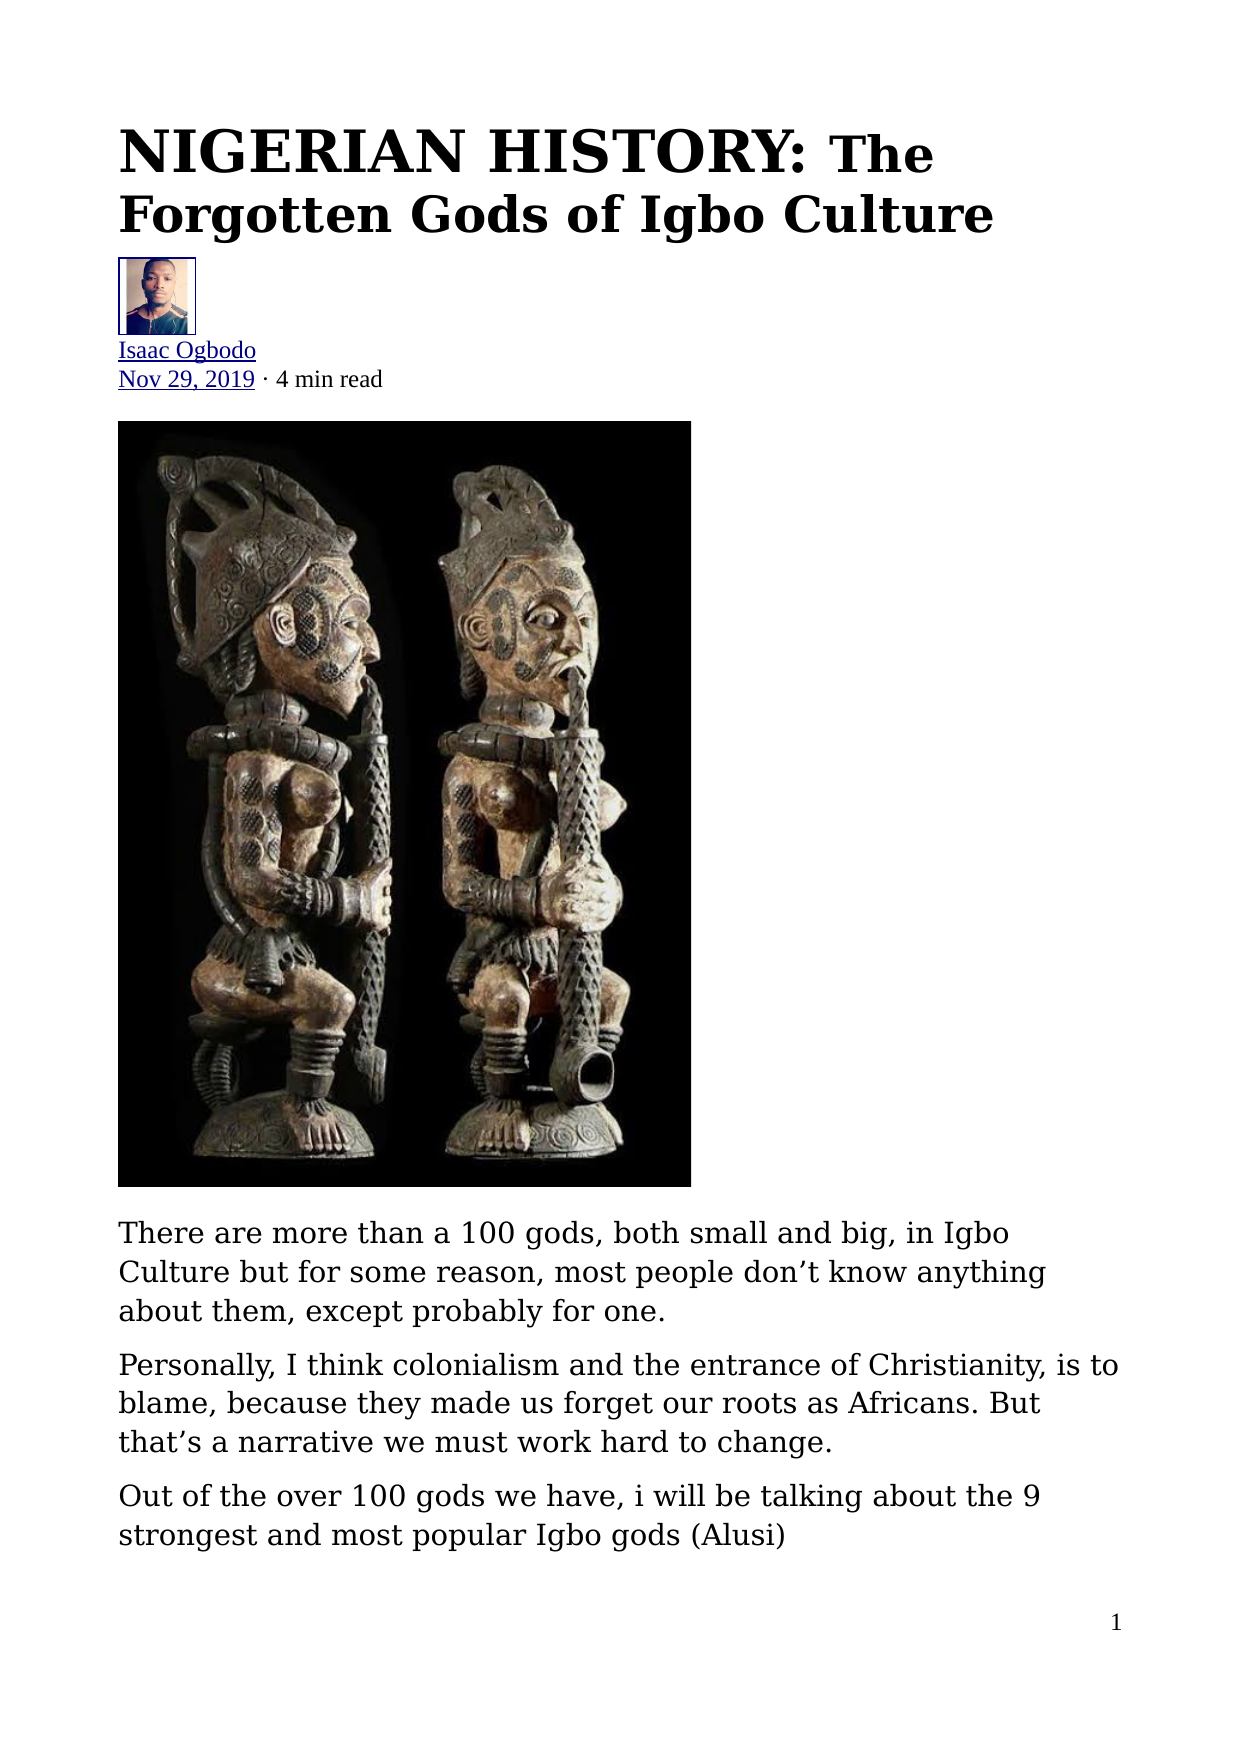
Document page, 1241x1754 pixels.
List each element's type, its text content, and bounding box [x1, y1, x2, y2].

text Out of the over 100 gods we have, i will be talking about the 9 strongest and most popular Igbo gods (Alusi) [118, 1479, 1122, 1552]
text Personally, I think colonialism and the entrance of Christianity, is to blame, because they made us forget our roots as Africans. But that’s a narrative we must work hard to change. [118, 1348, 1122, 1460]
picture [118, 421, 692, 1187]
subtitle NIGERIAN HISTORY: The Forgotten Gods of Igbo Culture [118, 117, 1122, 244]
text There are more than a 100 gods, both small and big, in Igbo Culture but for some reason, most people don’t know anything about them, except probably for one. [118, 1216, 1122, 1328]
text Isaac Ogbodo [118, 335, 1122, 364]
picture [120, 259, 195, 334]
text Nov 29, 2019 · 4 min read [118, 364, 1122, 393]
